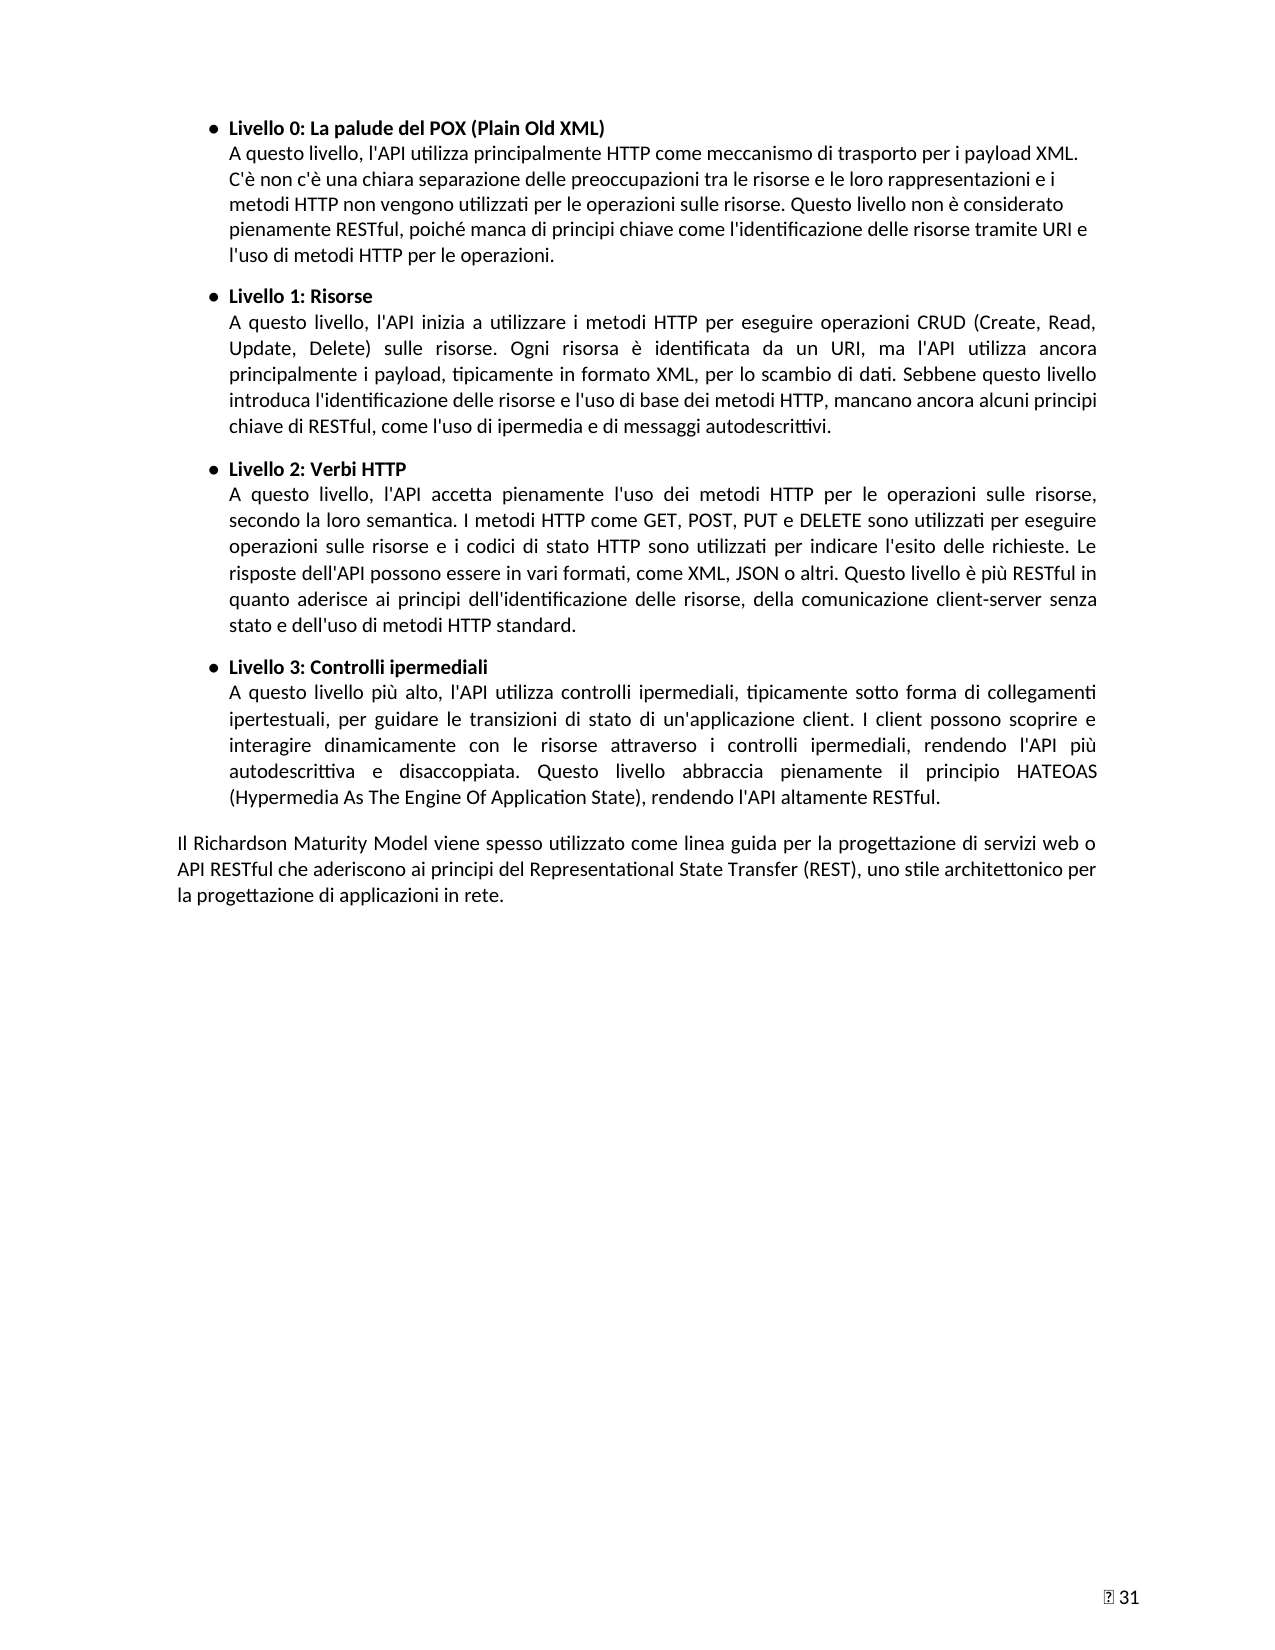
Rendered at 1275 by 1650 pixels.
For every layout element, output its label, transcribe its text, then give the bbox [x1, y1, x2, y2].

list Livello 3: Controlli ipermediali [208, 654, 1139, 679]
list Livello 1: Risorse [208, 284, 1139, 309]
text A questo livello, l'API utilizza principalmente HTTP come meccanismo di trasporto per i payload XML. C'è non c'è una chiara separazione delle preoccupazioni tra le risorse e le loro rappresentazioni e i metodi HTTP non vengono utilizzati per le operazioni sulle risorse. Questo livello non è considerato pienamente RESTful, poiché manca di principi chiave come l'identificazione delle risorse tramite URI e l'uso di metodi HTTP per le operazioni. [229, 140, 1103, 267]
list Livello 0: La palude del POX (Plain Old XML) [208, 115, 1139, 140]
text A questo livello, l'API inizia a utilizzare i metodi HTTP per eseguire operazioni CRUD (Create, Read, Update, Delete) sulle risorse. Ogni risorsa è identificata da un URI, ma l'API utilizza ancora principalmente i payload, tipicamente in formato XML, per lo scambio di dati. Sebbene questo livello introduca l'identificazione delle risorse e l'uso di base dei metodi HTTP, mancano ancora alcuni principi chiave di RESTful, come l'uso di ipermedia e di messaggi autodescrittivi. [229, 309, 1098, 439]
text Il Richardson Maturity Model viene spesso utilizzato come linea guida per la progettazione di servizi web o API RESTful che aderiscono ai principi del Representational State Transfer (REST), uno stile architettonico per la progettazione di applicazioni in rete. [177, 830, 1098, 908]
list Livello 2: Verbi HTTP [208, 456, 1139, 481]
text A questo livello più alto, l'API utilizza controlli ipermediali, tipicamente sotto forma di collegamenti ipertestuali, per guidare le transizioni di stato di un'applicazione client. I client possono scoprire e interagire dinamicamente con le risorse attraverso i controlli ipermediali, rendendo l'API più autodescrittiva e disaccoppiata. Questo livello abbraccia pienamente il principio HATEOAS (Hypermedia As The Engine Of Application State), rendendo l'API altamente RESTful. [229, 679, 1098, 809]
text A questo livello, l'API accetta pienamente l'uso dei metodi HTTP per le operazioni sulle risorse, secondo la loro semantica. I metodi HTTP come GET, POST, PUT e DELETE sono utilizzati per eseguire operazioni sulle risorse e i codici di stato HTTP sono utilizzati per indicare l'esito delle richieste. Le risposte dell'API possono essere in vari formati, come XML, JSON o altri. Questo livello è più RESTful in quanto aderisce ai principi dell'identificazione delle risorse, della comunicazione client-server senza stato e dell'uso di metodi HTTP standard. [229, 481, 1098, 637]
